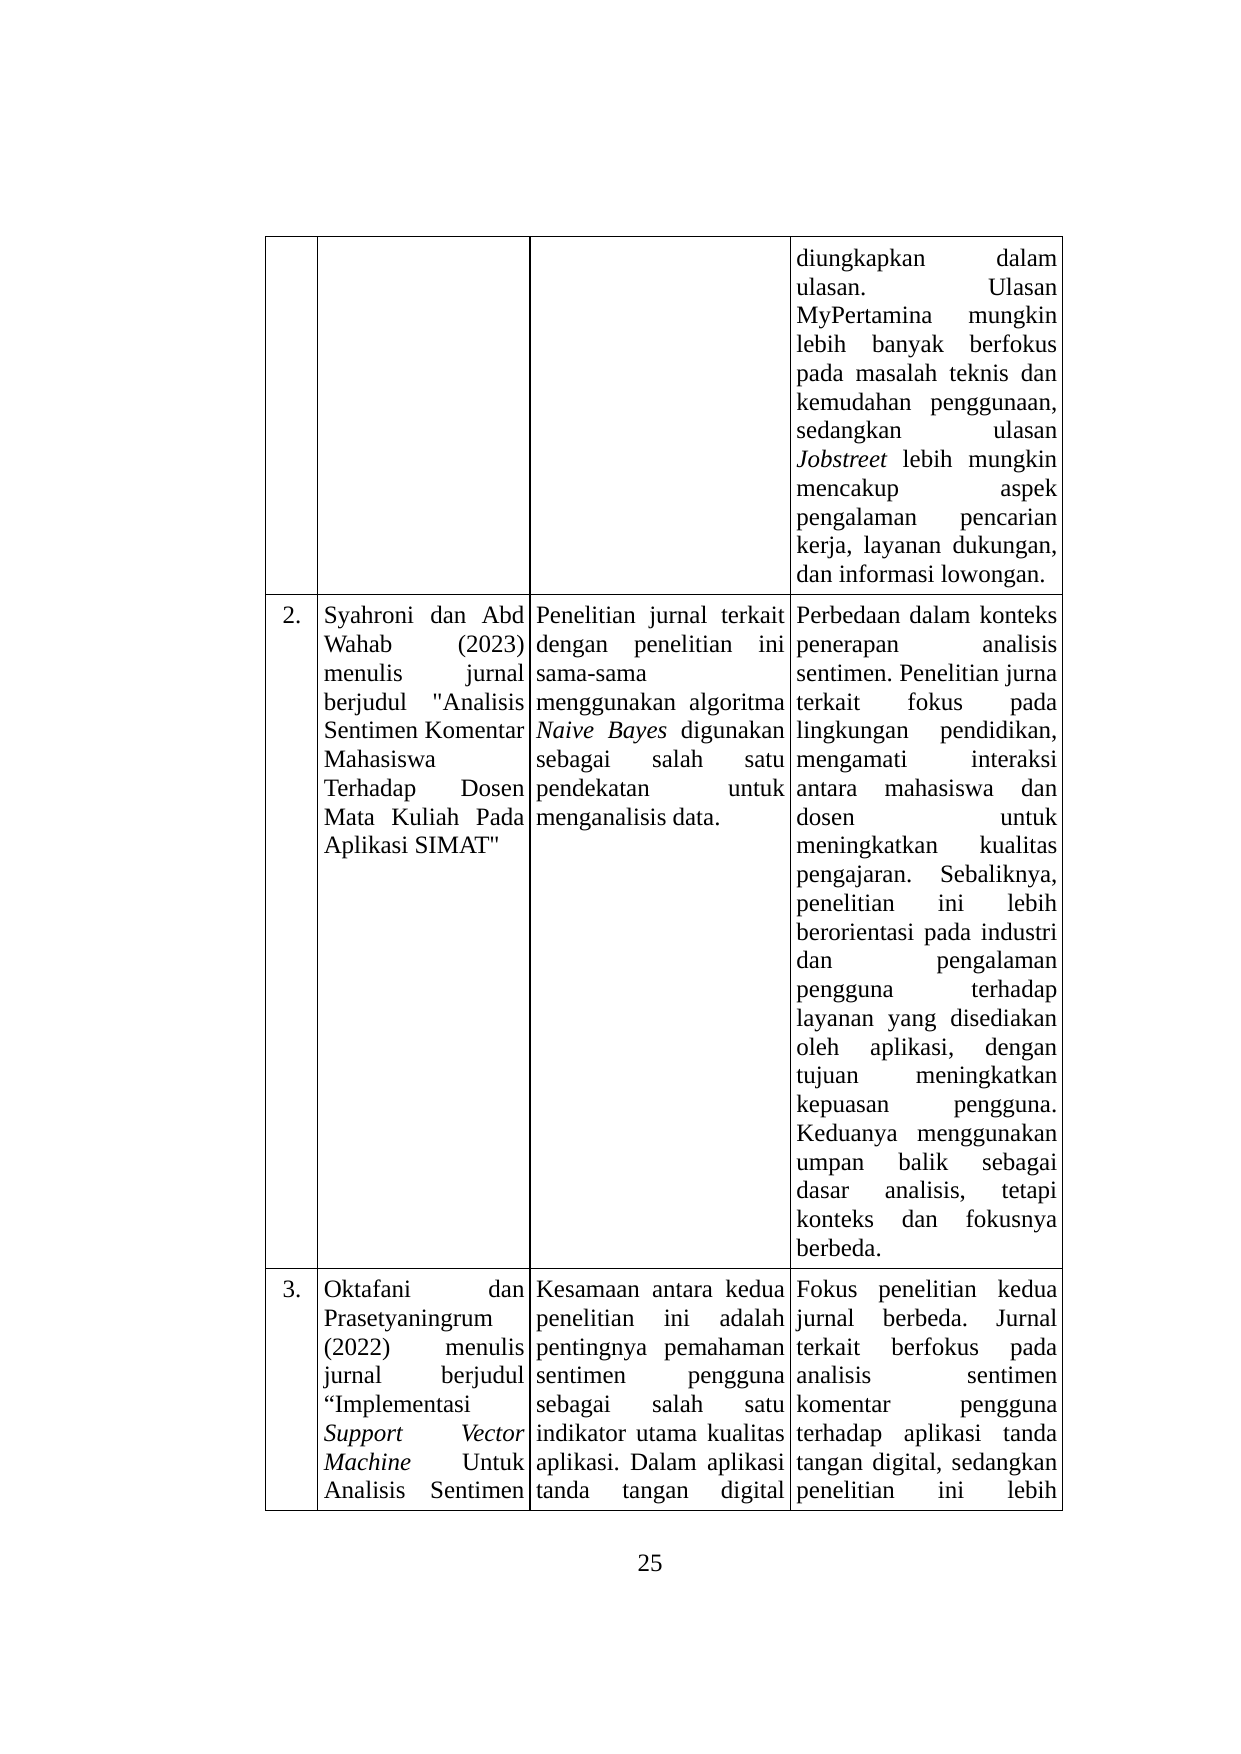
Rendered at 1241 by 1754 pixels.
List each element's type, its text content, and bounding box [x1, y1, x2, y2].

table_cell Syahroni dan Abd Wahab (2023⁠) menulis jurnal berjudul "Analisis Sentimen Komentar Mahasiswa Terhadap Dosen Mata Kuliah Pada Aplikasi SIMAT" [318, 595, 529, 1267]
table_cell [531, 237, 790, 594]
table_cell [266, 237, 317, 594]
table_cell diungkapkan dalam ulasan. Ulasan MyPertamina mungkin lebih banyak berfokus pada masalah teknis dan kemudahan penggunaan, sedangkan ulasan Jobstreet lebih mungkin mencakup aspek pengalaman pencarian kerja, layanan dukungan, dan informasi lowongan. [791, 237, 1062, 594]
table_cell 2. [266, 595, 317, 1267]
table_cell Perbedaan dalam konteks penerapan analisis sentimen. Penelitian jurna terkait fokus pada lingkungan pendidikan, mengamati interaksi antara mahasiswa dan dosen untuk meningkatkan kualitas pengajaran. Sebaliknya, penelitian ini lebih berorientasi pada industri dan pengalaman pengguna terhadap layanan yang disediakan oleh aplikasi, dengan tujuan meningkatkan kepuasan pengguna. Keduanya menggunakan umpan balik sebagai dasar analisis, tetapi konteks dan fokusnya berbeda. [791, 595, 1062, 1267]
table_cell 3. [266, 1269, 317, 1510]
table_cell Fokus penelitian kedua jurnal berbeda. Jurnal terkait berfokus pada analisis sentimen komentar pengguna terhadap aplikasi tanda tangan digital, sedangkan penelitian ini lebih [791, 1269, 1062, 1510]
table_cell Oktafani dan Prasetyaningrum (2022) menulis jurnal berjudul “Implementasi Support Vector Machine Untuk Analisis Sentimen [318, 1269, 529, 1510]
table_cell [318, 237, 529, 594]
table_cell Kesamaan antara kedua penelitian ini adalah pentingnya pemahaman sentimen pengguna sebagai salah satu indikator utama kualitas aplikasi. Dalam aplikasi tanda tangan digital [531, 1269, 790, 1510]
table_cell Penelitian jurnal terkait dengan penelitian ini sama-sama menggunakan algoritma Naive Bayes digunakan sebagai salah satu pendekatan untuk menganalisis data. [531, 595, 790, 1267]
